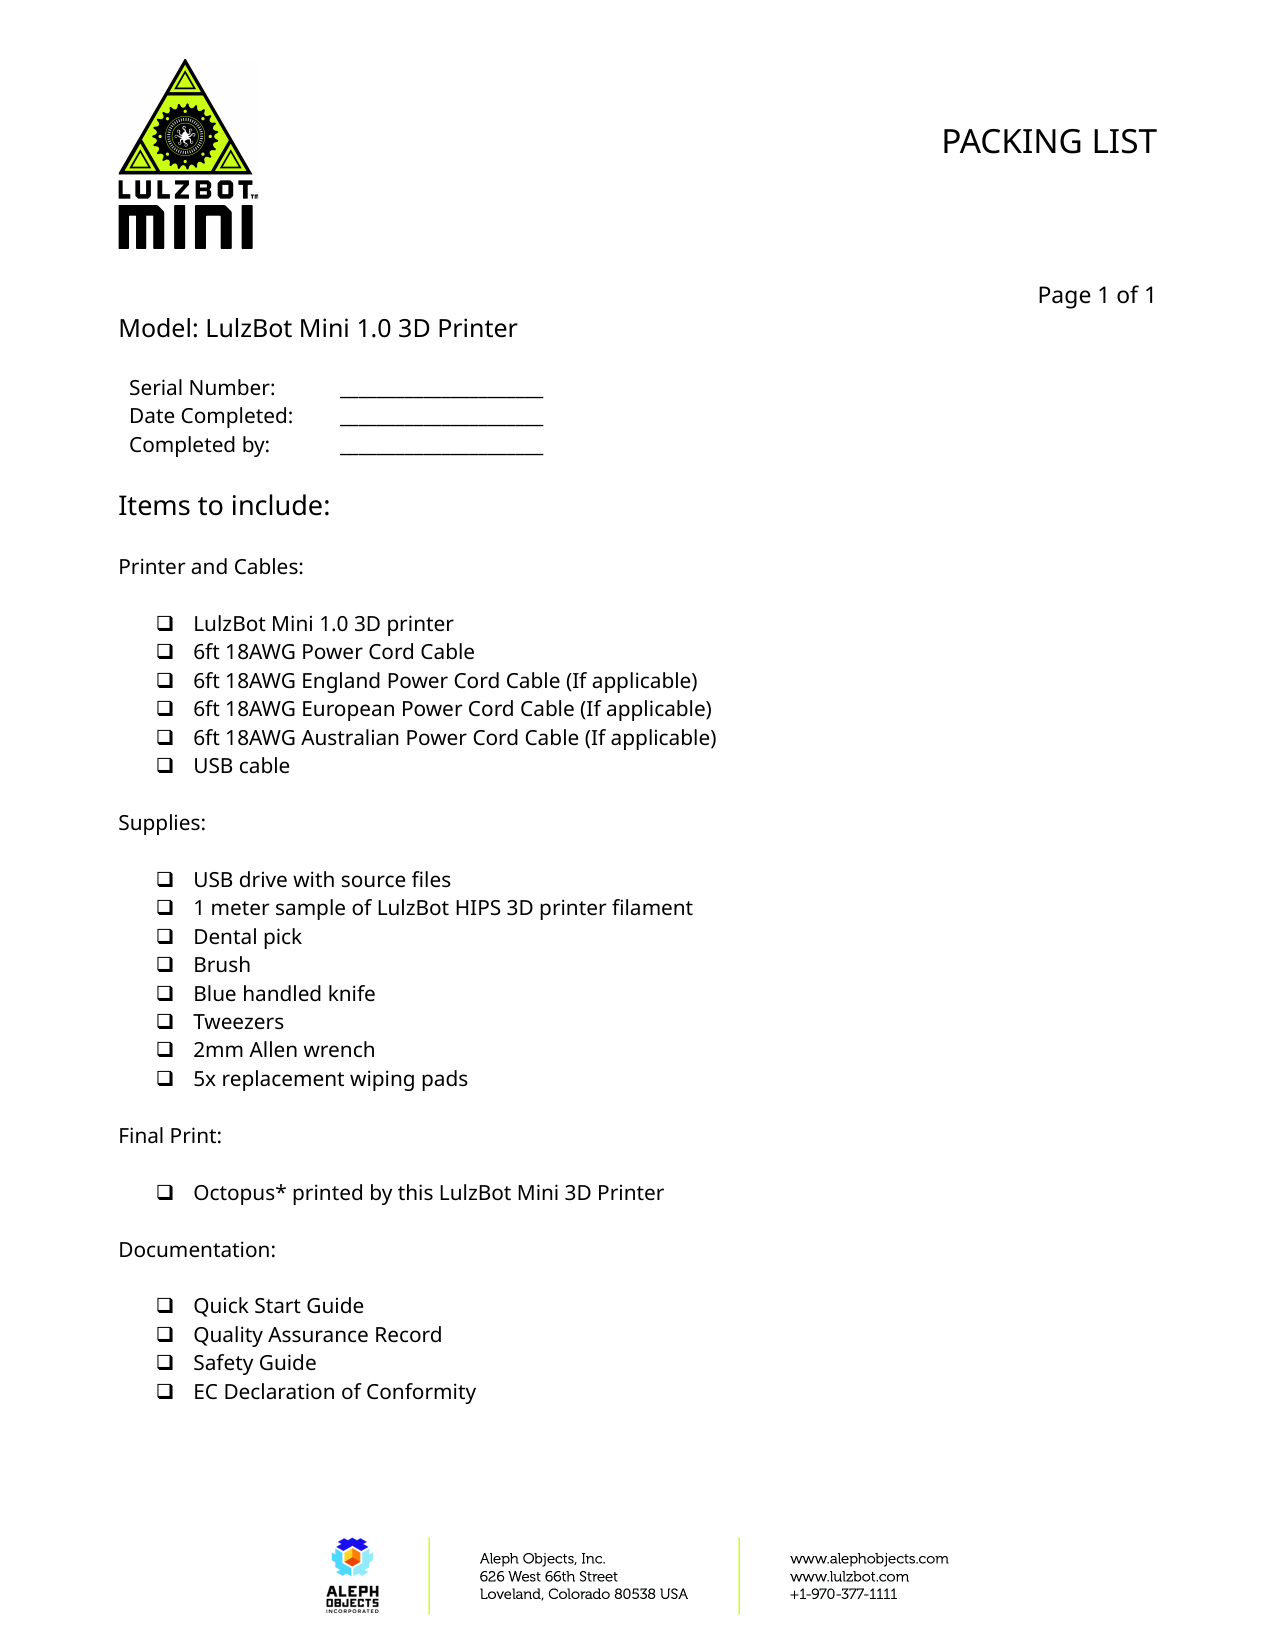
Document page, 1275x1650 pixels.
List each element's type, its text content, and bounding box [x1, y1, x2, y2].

text Model: LulzBot Mini 1.0 3D Printer [118, 311, 1157, 345]
list Blue handled knife [156, 979, 1157, 1007]
picture [118, 59, 259, 249]
text Page 1 of 1 [118, 279, 1157, 311]
text Documentation: [118, 1235, 1176, 1263]
text Printer and Cables: [118, 552, 1157, 581]
list Quality Assurance Record [156, 1320, 1157, 1348]
text Final Print: [118, 1121, 1157, 1149]
list Safety Guide [156, 1348, 1157, 1377]
list 2mm Allen wrench [156, 1036, 1157, 1064]
list LulzBot Mini 1.0 3D printer [156, 609, 1176, 637]
list 6ft 18AWG Power Cord Cable [156, 637, 1157, 666]
picture [0, 1500, 1275, 1650]
list 6ft 18AWG Australian Power Cord Cable (If applicable) [156, 723, 1157, 751]
list Dental pick [156, 922, 1157, 950]
text Items to include: [118, 487, 1157, 524]
text Completed by: ______________________ [118, 430, 1157, 458]
list 6ft 18AWG European Power Cord Cable (If applicable) [156, 694, 1157, 723]
list USB cable [156, 751, 1157, 780]
list 6ft 18AWG England Power Cord Cable (If applicable) [156, 666, 1157, 694]
list 1 meter sample of LulzBot HIPS 3D printer filament [156, 893, 1157, 922]
list Quick Start Guide [156, 1292, 1157, 1320]
text Serial Number: ______________________ [118, 373, 1157, 402]
list Brush [156, 950, 1157, 979]
list USB drive with source files [156, 865, 1157, 893]
list 5x replacement wiping pads [156, 1064, 1157, 1092]
text Supplies: [118, 808, 1176, 837]
list EC Declaration of Conformity [156, 1377, 1157, 1405]
text Date Completed: ______________________ [118, 402, 1157, 430]
list Octopus* printed by this LulzBot Mini 3D Printer [156, 1178, 1157, 1206]
list Tweezers [156, 1007, 1157, 1036]
